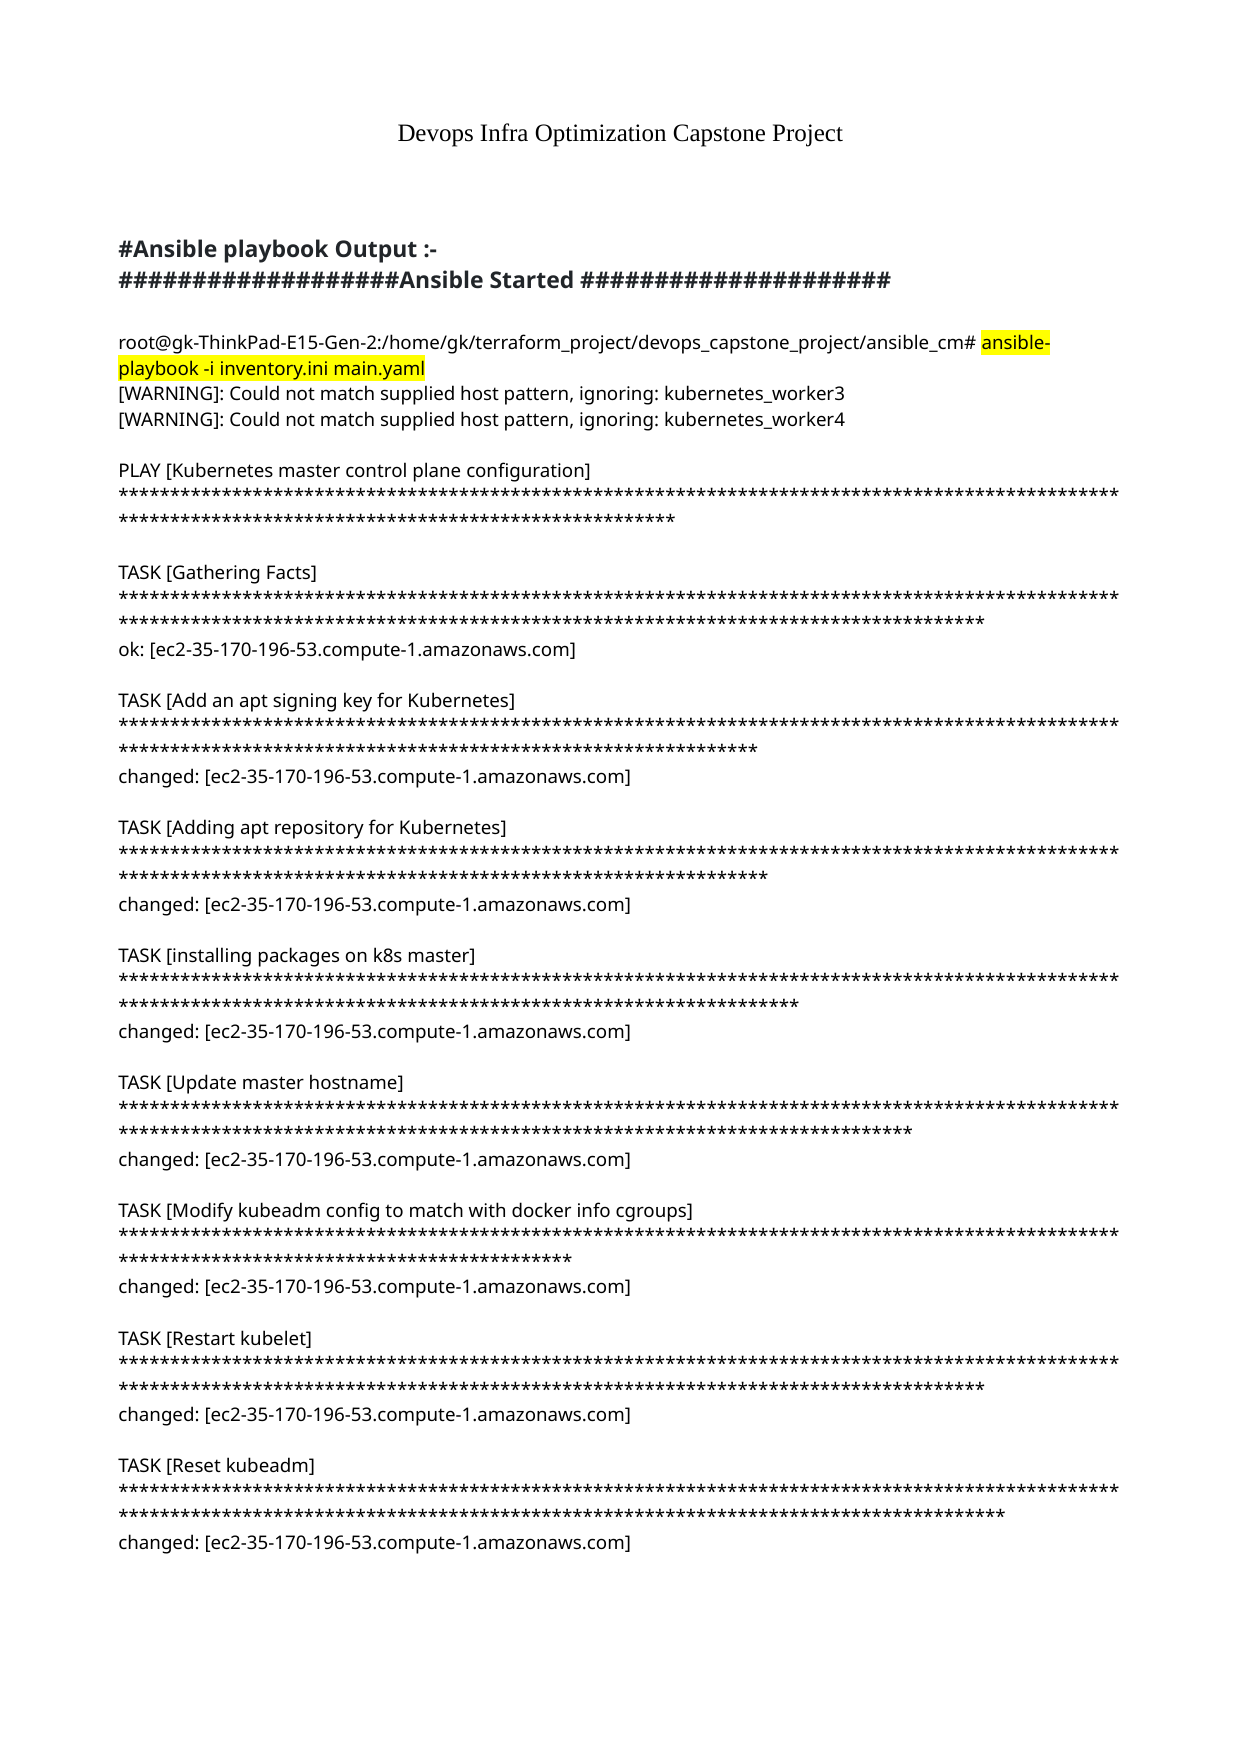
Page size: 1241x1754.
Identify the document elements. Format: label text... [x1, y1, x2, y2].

text ###################Ansible Started ##################### [118, 264, 1122, 296]
text TASK [Restart kubelet] ************************************************************************************************************************************************************************************* [118, 1325, 1122, 1401]
text changed: [ec2-35-170-196-53.compute-1.amazonaws.com] [118, 1019, 1122, 1044]
text changed: [ec2-35-170-196-53.compute-1.amazonaws.com] [118, 763, 1122, 789]
text [WARNING]: Could not match supplied host pattern, ignoring: kubernetes_worker3 [118, 381, 1122, 406]
text TASK [Gathering Facts] ************************************************************************************************************************************************************************************* [118, 559, 1122, 636]
text TASK [Adding apt repository for Kubernetes] **************************************************************************************************************************************************************** [118, 814, 1122, 891]
text TASK [Update master hostname] ****************************************************************************************************************************************************************************** [118, 1070, 1122, 1146]
text ok: [ec2-35-170-196-53.compute-1.amazonaws.com] [118, 636, 1122, 661]
text TASK [Modify kubeadm config to match with docker info cgroups] ********************************************************************************************************************************************* [118, 1197, 1122, 1274]
text root@gk-ThinkPad-E15-Gen-2:/home/gk/terraform_project/devops_capstone_project/ansible_cm# ansible-playbook -i inventory.ini main.yaml [118, 329, 1122, 381]
text changed: [ec2-35-170-196-53.compute-1.amazonaws.com] [118, 1274, 1122, 1299]
text #Ansible playbook Output :- [118, 233, 1122, 264]
text [WARNING]: Could not match supplied host pattern, ignoring: kubernetes_worker4 [118, 406, 1122, 432]
text changed: [ec2-35-170-196-53.compute-1.amazonaws.com] [118, 891, 1122, 917]
text changed: [ec2-35-170-196-53.compute-1.amazonaws.com] [118, 1529, 1122, 1554]
text changed: [ec2-35-170-196-53.compute-1.amazonaws.com] [118, 1401, 1122, 1427]
text TASK [Reset kubeadm] *************************************************************************************************************************************************************************************** [118, 1452, 1122, 1529]
text changed: [ec2-35-170-196-53.compute-1.amazonaws.com] [118, 1146, 1122, 1172]
text TASK [Add an apt signing key for Kubernetes] *************************************************************************************************************************************************************** [118, 687, 1122, 763]
text PLAY [Kubernetes master control plane configuration] ******************************************************************************************************************************************************* [118, 457, 1122, 534]
text TASK [installing packages on k8s master] ******************************************************************************************************************************************************************* [118, 942, 1122, 1019]
